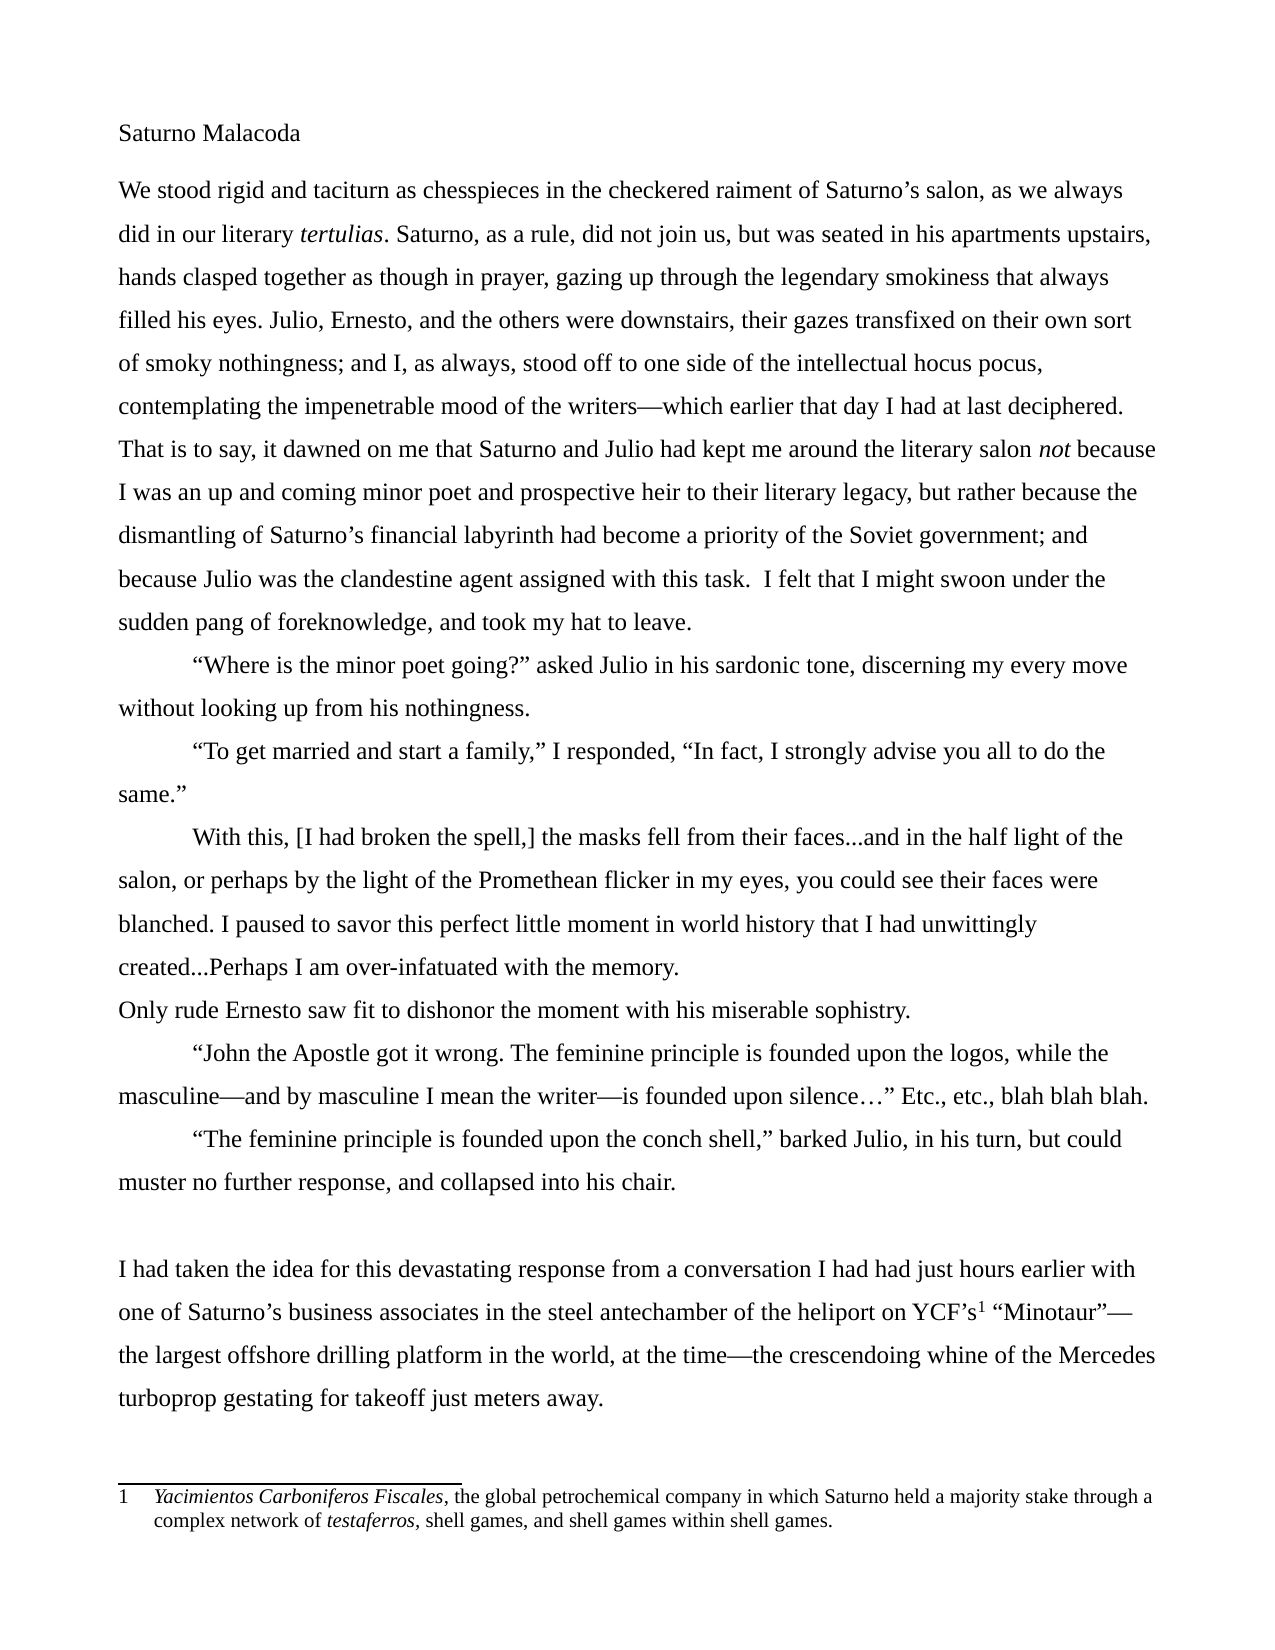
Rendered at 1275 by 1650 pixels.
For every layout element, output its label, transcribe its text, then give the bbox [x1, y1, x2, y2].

text “John the Apostle got it wrong. The feminine principle is founded upon the logos, while the masculine—and by masculine I mean the writer—is founded upon silence…” Etc., etc., blah blah blah. [118, 1038, 1157, 1110]
text I had taken the idea for this devastating response from a conversation I had had just hours earlier with one of Saturno’s business associates in the steel antechamber of the heliport on YCF’s “Minotaur”—the largest offshore drilling platform in the world, at the time—the crescendoing whine of the Mercedes turboprop gestating for takeoff just meters away. [118, 1254, 1157, 1412]
text “Where is the minor poet going?” asked Julio in his sardonic tone, discerning my every move without looking up from his nothingness. [118, 650, 1157, 722]
text Saturno Malacoda [118, 118, 1157, 147]
text Only rude Ernesto saw fit to dishonor the moment with his miserable sophistry. [118, 995, 1157, 1024]
text With this, [I had broken the spell,] the masks fell from their faces...and in the half light of the salon, or perhaps by the light of the Promethean flicker in my eyes, you could see their faces were blanched. I paused to savor this perfect little moment in world history that I had unwittingly created...Perhaps I am over-infatuated with the memory. [118, 822, 1157, 981]
text “To get married and start a family,” I responded, “In fact, I strongly advise you all to do the same.” [118, 736, 1157, 808]
text “The feminine principle is founded upon the conch shell,” barked Julio, in his turn, but could muster no further response, and collapsed into his chair. [118, 1124, 1157, 1196]
text Yacimientos Carboniferos Fiscales, the global petrochemical company in which Saturno held a majority stake through a complex network of testaferros, shell games, and shell games within shell games. [118, 1484, 1157, 1532]
text We stood rigid and taciturn as chesspieces in the checkered raiment of Saturno’s salon, as we always did in our literary tertulias. Saturno, as a rule, did not join us, but was seated in his apartments upstairs, hands clasped together as though in prayer, gazing up through the legendary smokiness that always filled his eyes. Julio, Ernesto, and the others were downstairs, their gazes transfixed on their own sort of smoky nothingness; and I, as always, stood off to one side of the intellectual hocus pocus, contemplating the impenetrable mood of the writers—which earlier that day I had at last deciphered. That is to say, it dawned on me that Saturno and Julio had kept me around the literary salon not because I was an up and coming minor poet and prospective heir to their literary legacy, but rather because the dismantling of Saturno’s financial labyrinth had become a priority of the Soviet government; and because Julio was the clandestine agent assigned with this task. I felt that I might swoon under the sudden pang of foreknowledge, and took my hat to leave. [118, 176, 1157, 636]
